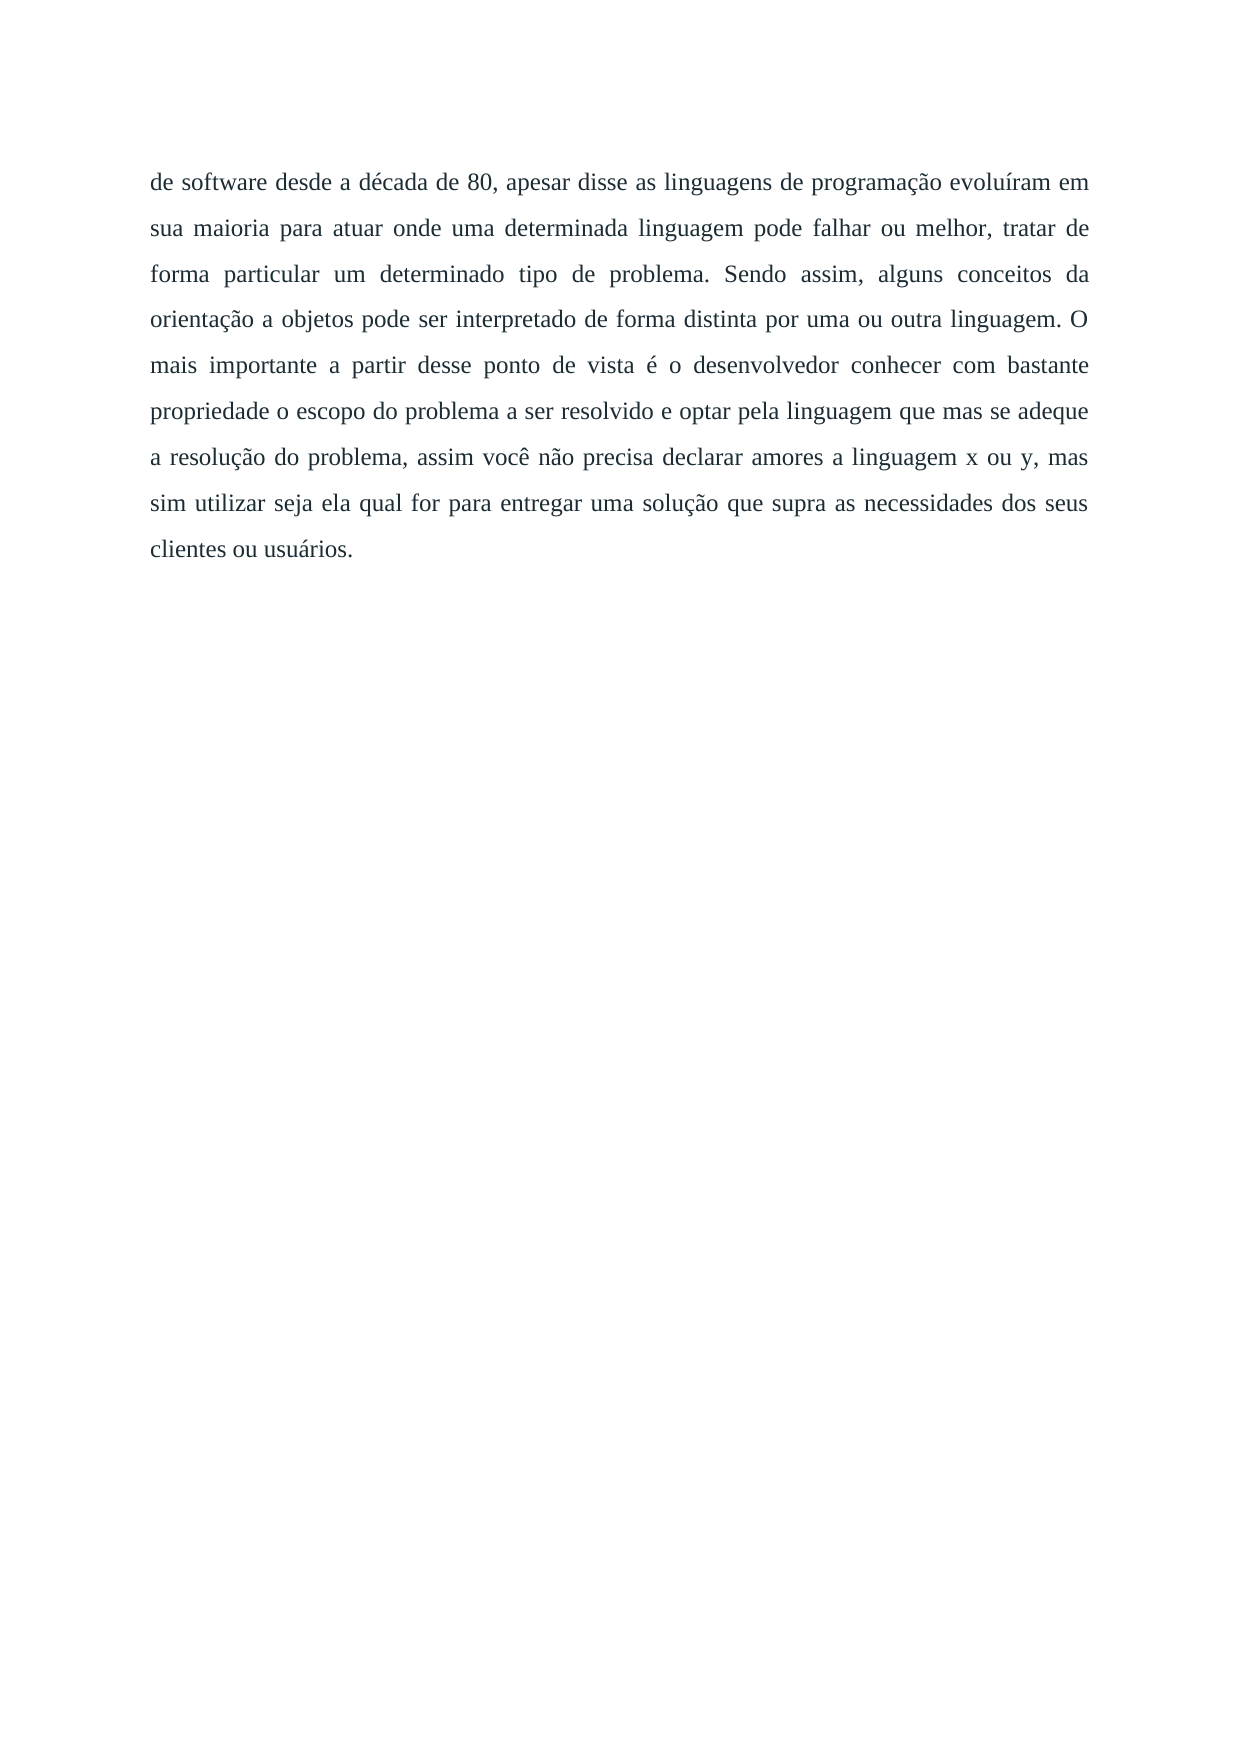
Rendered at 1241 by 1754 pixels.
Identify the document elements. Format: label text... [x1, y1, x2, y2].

text de software desde a década de 80, apesar disse as linguagens de programação evoluíram em sua maioria para atuar onde uma determinada linguagem pode falhar ou melhor, tratar de forma particular um determinado tipo de problema. Sendo assim, alguns conceitos da orientação a objetos pode ser interpretado de forma distinta por uma ou outra linguagem. O mais importante a partir desse ponto de vista é o desenvolvedor conhecer com bastante propriedade o escopo do problema a ser resolvido e optar pela linguagem que mas se adeque a resolução do problema, assim você não precisa declarar amores a linguagem x ou y, mas sim utilizar seja ela qual for para entregar uma solução que supra as necessidades dos seus clientes ou usuários. [150, 150, 1090, 562]
